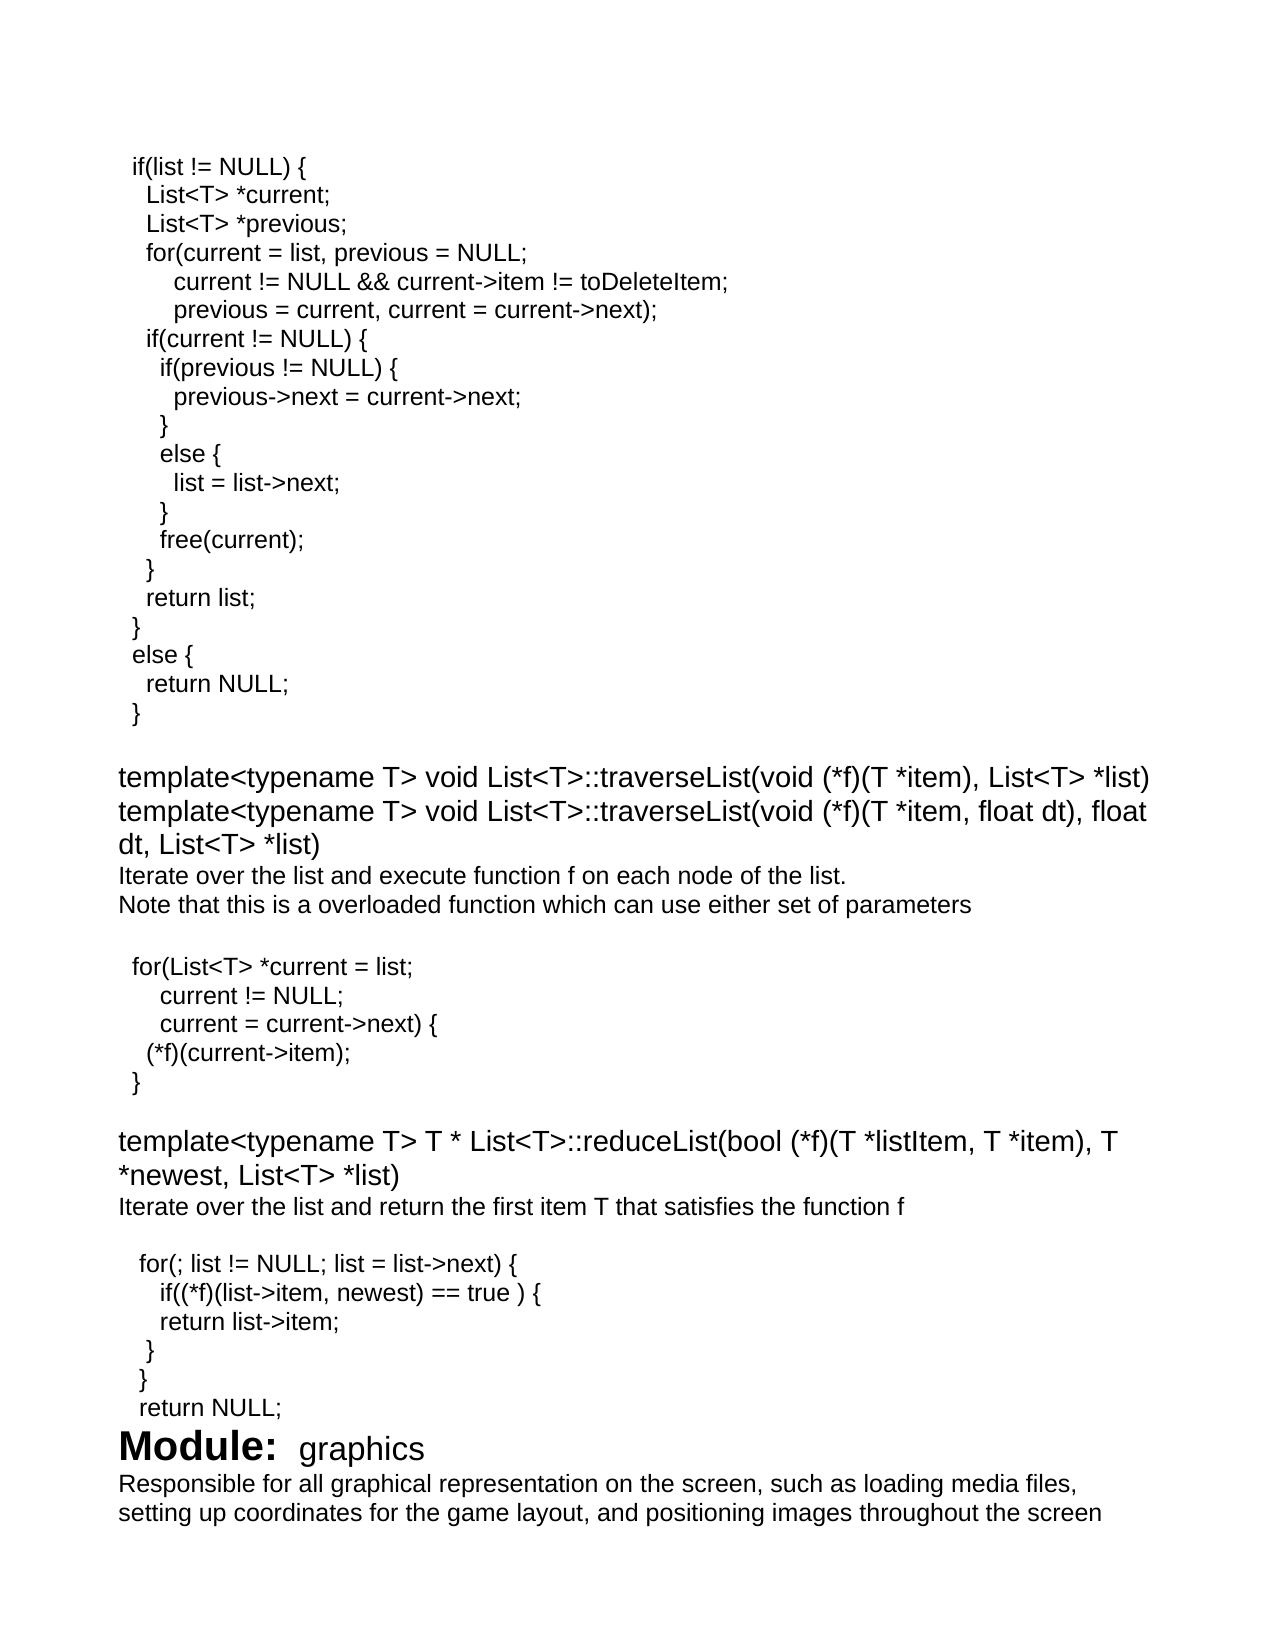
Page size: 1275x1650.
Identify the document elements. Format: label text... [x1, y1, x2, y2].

text if(list != NULL) { [118, 152, 1157, 180]
text current != NULL && current->item != toDeleteItem; [118, 267, 1157, 295]
text } [118, 1335, 1157, 1364]
text previous = current, current = current->next); [118, 295, 1157, 324]
text List<T> *current; [118, 180, 1157, 209]
text (*f)(current->item); [118, 1038, 1157, 1067]
text current != NULL; [118, 981, 1157, 1009]
text for(List<T> *current = list; [118, 952, 1157, 981]
text } [118, 497, 1157, 525]
text if(previous != NULL) { [118, 353, 1157, 382]
text } [118, 410, 1157, 439]
text previous->next = current->next; [118, 382, 1157, 410]
text return list; [118, 583, 1157, 612]
text } [118, 554, 1157, 583]
text template<typename T> void List<T>::traverseList(void (*f)(T *item, float dt), float dt, List<T> *list) [118, 794, 1157, 861]
text for(; list != NULL; list = list->next) { [118, 1249, 1157, 1278]
text Iterate over the list and execute function f on each node of the list. [118, 861, 1157, 889]
text template<typename T> void List<T>::traverseList(void (*f)(T *item), List<T> *list) [118, 760, 1157, 794]
text return NULL; [118, 669, 1157, 698]
text Note that this is a overloaded function which can use either set of parameters [118, 889, 1157, 918]
text } [118, 698, 1157, 727]
text List<T> *previous; [118, 209, 1157, 238]
text list = list->next; [118, 468, 1157, 497]
text return list->item; [118, 1306, 1157, 1335]
text } [118, 1364, 1157, 1393]
text Responsible for all graphical representation on the screen, such as loading media files, setting up coordinates for the game layout, and positioning images throughout the screen [118, 1469, 1157, 1527]
text else { [118, 439, 1157, 468]
text Iterate over the list and return the first item T that satisfies the function f [118, 1191, 1157, 1220]
text else { [118, 640, 1157, 669]
text } [118, 1067, 1157, 1096]
text return NULL; [118, 1393, 1157, 1421]
text template<typename T> T * List<T>::reduceList(bool (*f)(T *listItem, T *item), T *newest, List<T> *list) [118, 1124, 1157, 1191]
text if((*f)(list->item, newest) == true ) { [118, 1278, 1157, 1306]
text free(current); [118, 525, 1157, 554]
text Module: graphics [118, 1421, 1157, 1469]
text current = current->next) { [118, 1009, 1157, 1038]
text } [118, 612, 1157, 640]
text if(current != NULL) { [118, 324, 1157, 353]
text for(current = list, previous = NULL; [118, 238, 1157, 267]
